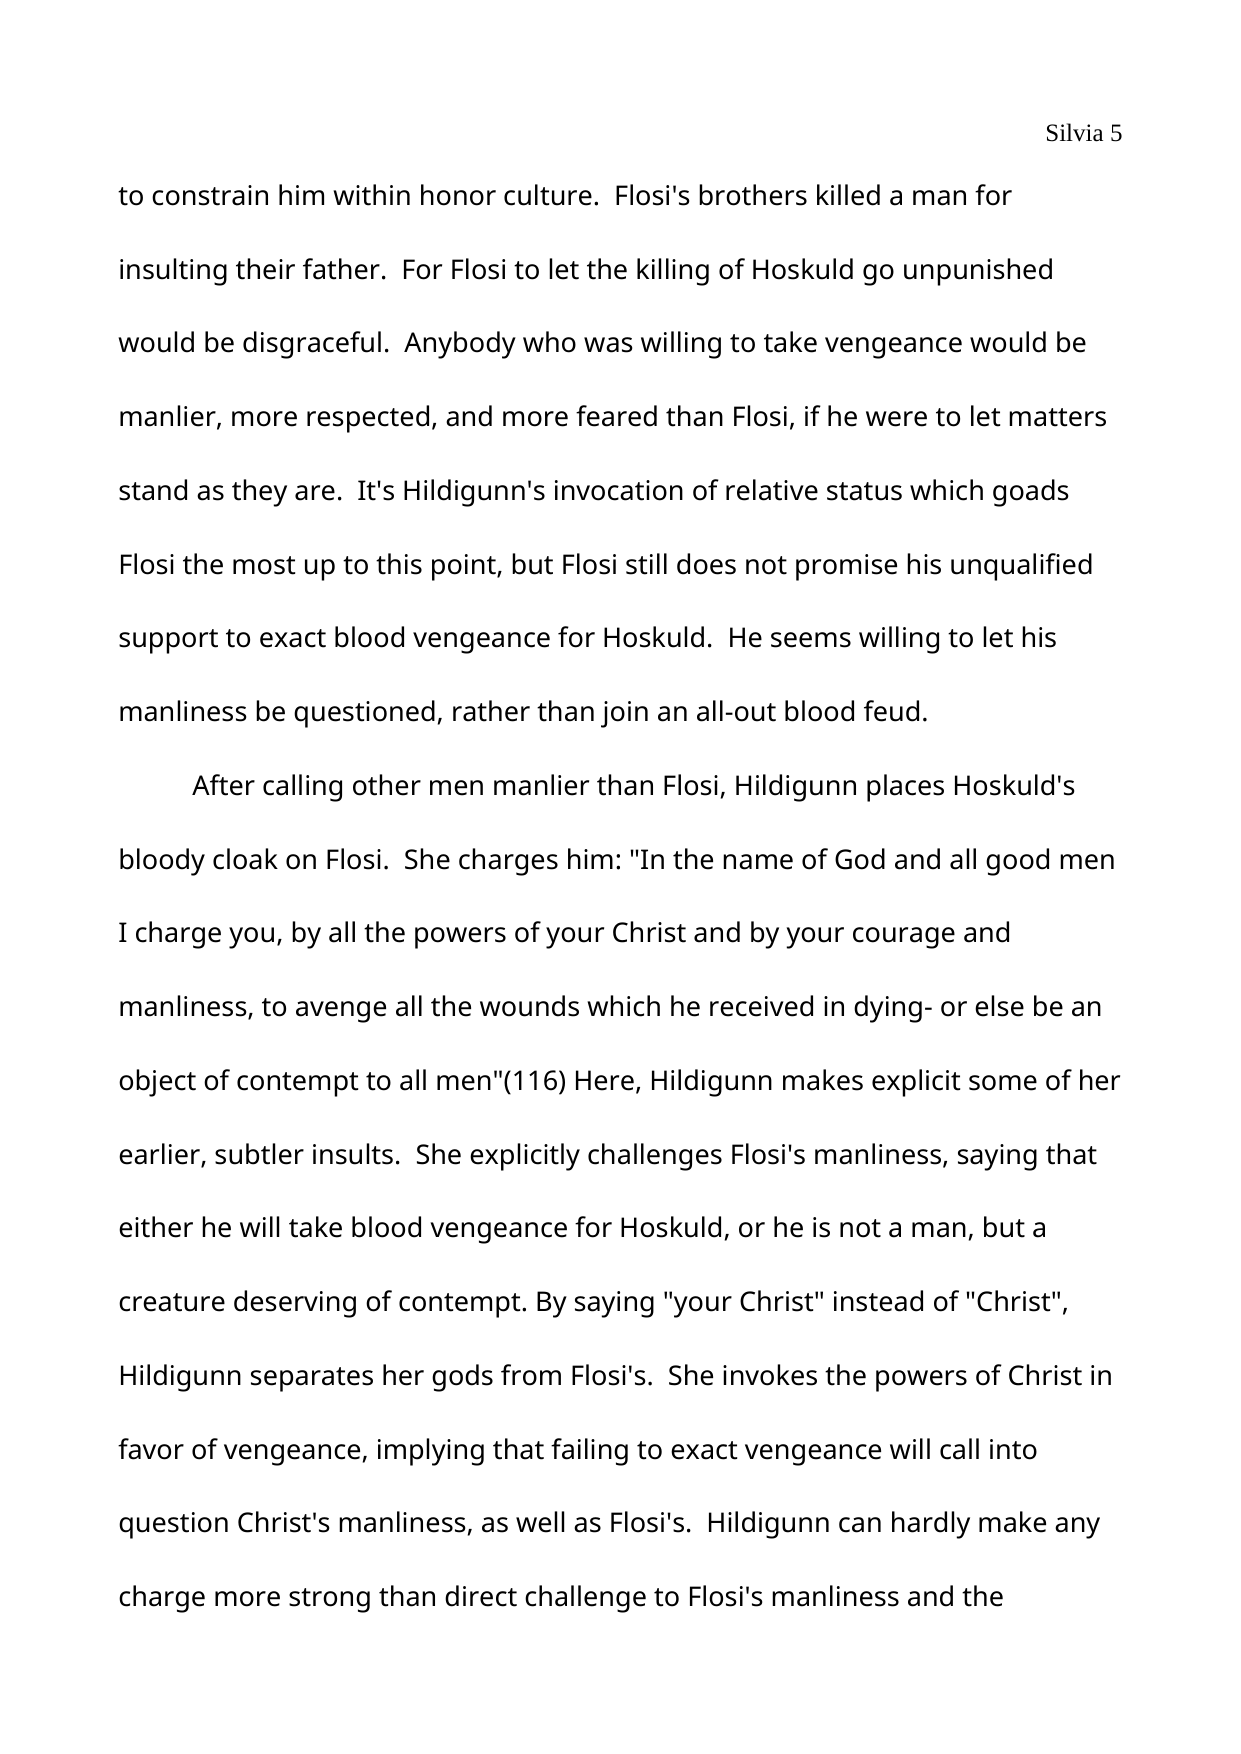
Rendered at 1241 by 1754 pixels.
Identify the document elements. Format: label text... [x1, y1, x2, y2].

text After calling other men manlier than Flosi, Hildigunn places Hoskuld's bloody cloak on Flosi. She charges him: "In the name of God and all good men I charge you, by all the powers of your Christ and by your courage and manliness, to avenge all the wounds which he received in dying- or else be an object of contempt to all men"(116) Here, Hildigunn makes explicit some of her earlier, subtler insults. She explicitly challenges Flosi's manliness, saying that either he will take blood vengeance for Hoskuld, or he is not a man, but a creature deserving of contempt. By saying "your Christ" instead of "Christ", Hildigunn separates her gods from Flosi's. She invokes the powers of Christ in favor of vengeance, implying that failing to exact vengeance will call into question Christ's manliness, as well as Flosi's. Hildigunn can hardly make any charge more strong than direct challenge to Flosi's manliness and the [118, 766, 1122, 1614]
text to constrain him within honor culture. Flosi's brothers killed a man for insulting their father. For Flosi to let the killing of Hoskuld go unpunished would be disgraceful. Anybody who was willing to take vengeance would be manlier, more respected, and more feared than Flosi, if he were to let matters stand as they are. It's Hildigunn's invocation of relative status which goads Flosi the most up to this point, but Flosi still does not promise his unqualified support to exact blood vengeance for Hoskuld. He seems willing to let his manliness be questioned, rather than join an all-out blood feud. [118, 176, 1122, 729]
